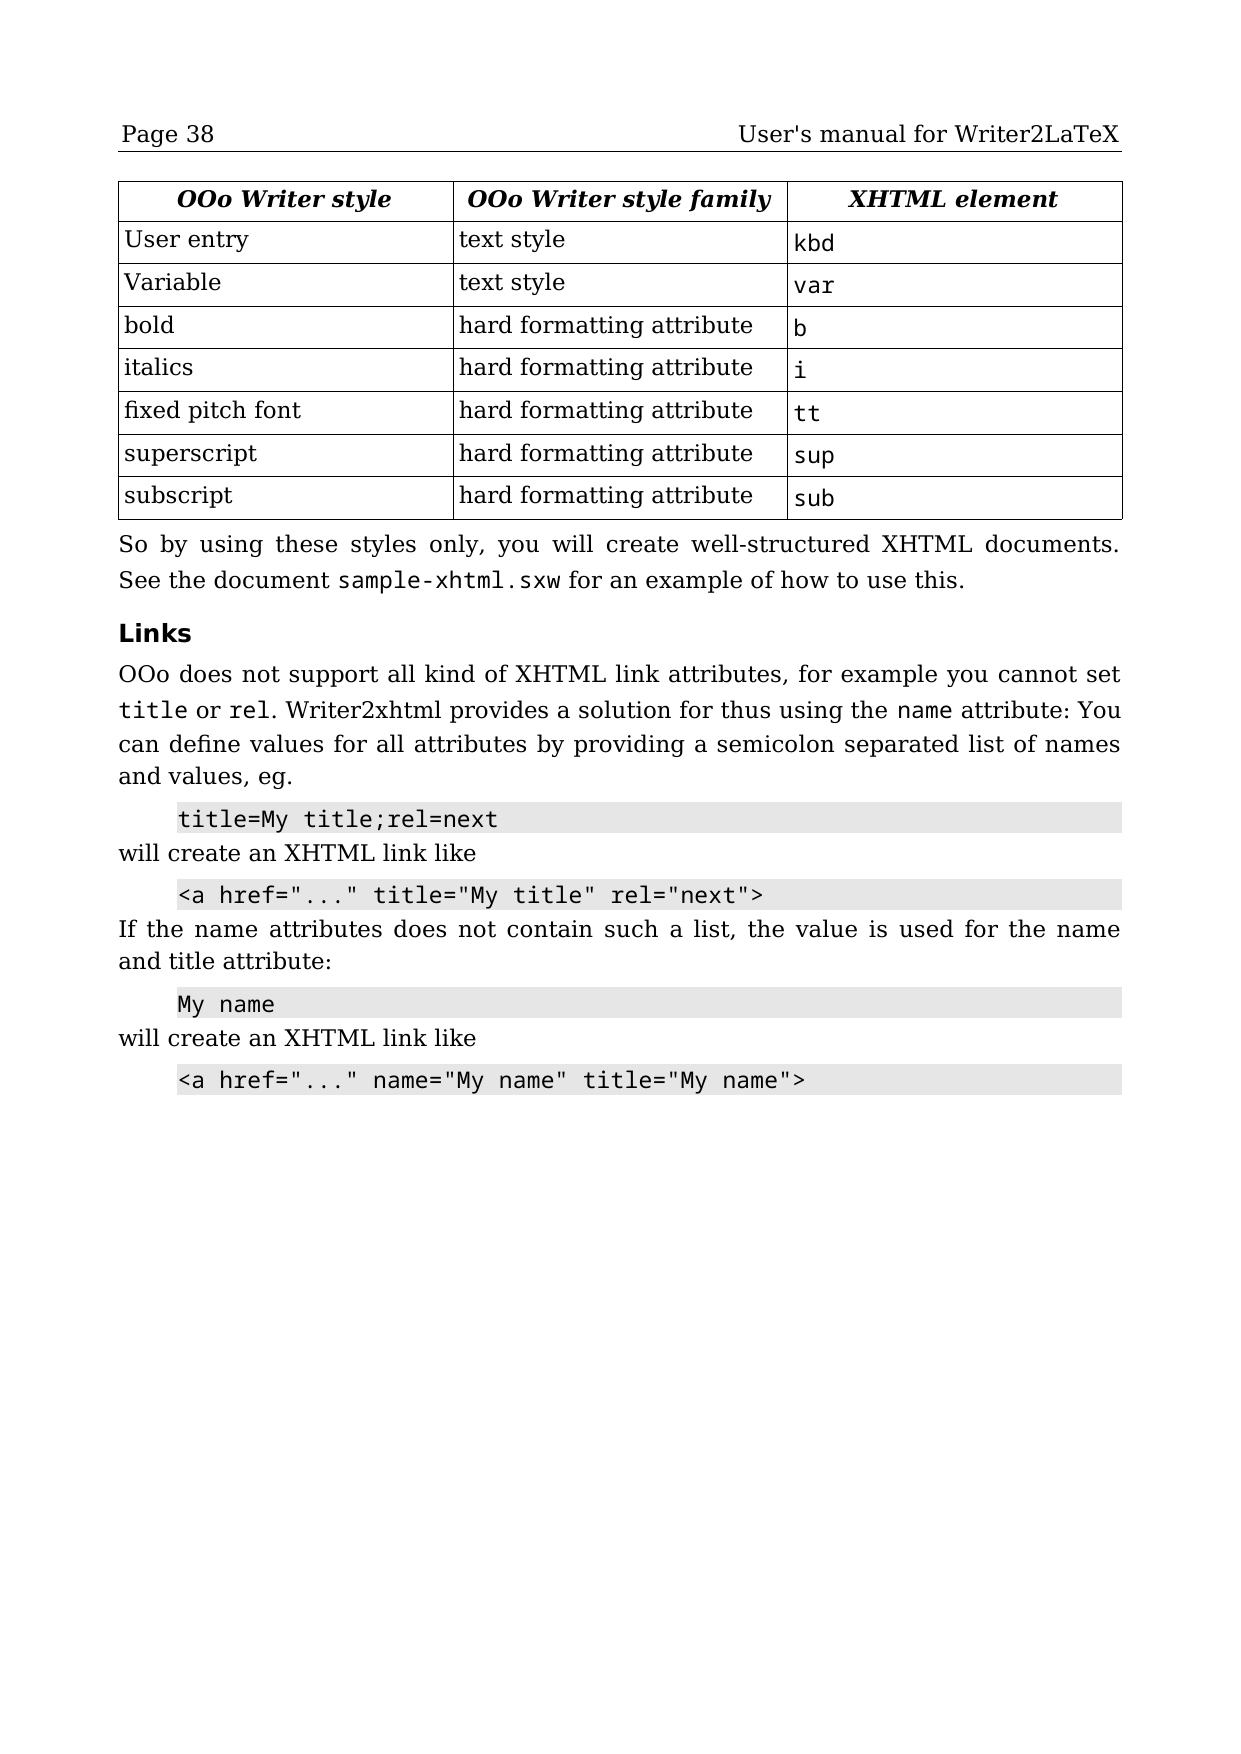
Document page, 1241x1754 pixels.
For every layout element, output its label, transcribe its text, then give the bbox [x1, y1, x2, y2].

table_cell hard formatting attribute [454, 477, 787, 519]
table_cell hard formatting attribute [454, 349, 787, 391]
table_cell text style [454, 222, 787, 263]
table_cell b [788, 307, 1122, 348]
text will create an XHTML link like [118, 1024, 1122, 1051]
table_cell User entry [119, 222, 453, 263]
table_cell superscript [119, 435, 453, 476]
subtitle Links [118, 620, 1122, 649]
text will create an XHTML link like [118, 839, 1122, 866]
table_header XHTML element [788, 182, 1122, 221]
table_header OOo Writer style family [454, 182, 787, 221]
table_cell sub [788, 477, 1122, 519]
table_cell kbd [788, 222, 1122, 263]
table_cell hard formatting attribute [454, 435, 787, 476]
text My name [177, 987, 1122, 1018]
table_cell var [788, 264, 1122, 306]
table_cell hard formatting attribute [454, 307, 787, 348]
text So by using these styles only, you will create well-structured XHTML documents. See the document sample-xhtml.sxw for an example of how to use this. [118, 531, 1122, 595]
table_cell text style [454, 264, 787, 306]
text <a href="..." name="My name" title="My name"> [177, 1064, 1122, 1095]
text If the name attributes does not contain such a list, the value is used for the name and title attribute: [118, 916, 1122, 975]
table_cell subscript [119, 477, 453, 519]
table_cell hard formatting attribute [454, 392, 787, 434]
text <a href="..." title="My title" rel="next"> [177, 879, 1122, 910]
table_cell fixed pitch font [119, 392, 453, 434]
table_cell sup [788, 435, 1122, 476]
table_cell italics [119, 349, 453, 391]
text OOo does not support all kind of XHTML link attributes, for example you cannot set title or rel. Writer2xhtml provides a solution for thus using the name attribute: You can define values for all attributes by providing a semicolon separated list of names and values, eg. [118, 661, 1122, 790]
table_cell tt [788, 392, 1122, 434]
text title=My title;rel=next [177, 802, 1122, 833]
table_cell bold [119, 307, 453, 348]
table_cell Variable [119, 264, 453, 306]
table_header OOo Writer style [119, 182, 453, 221]
table_cell i [788, 349, 1122, 391]
